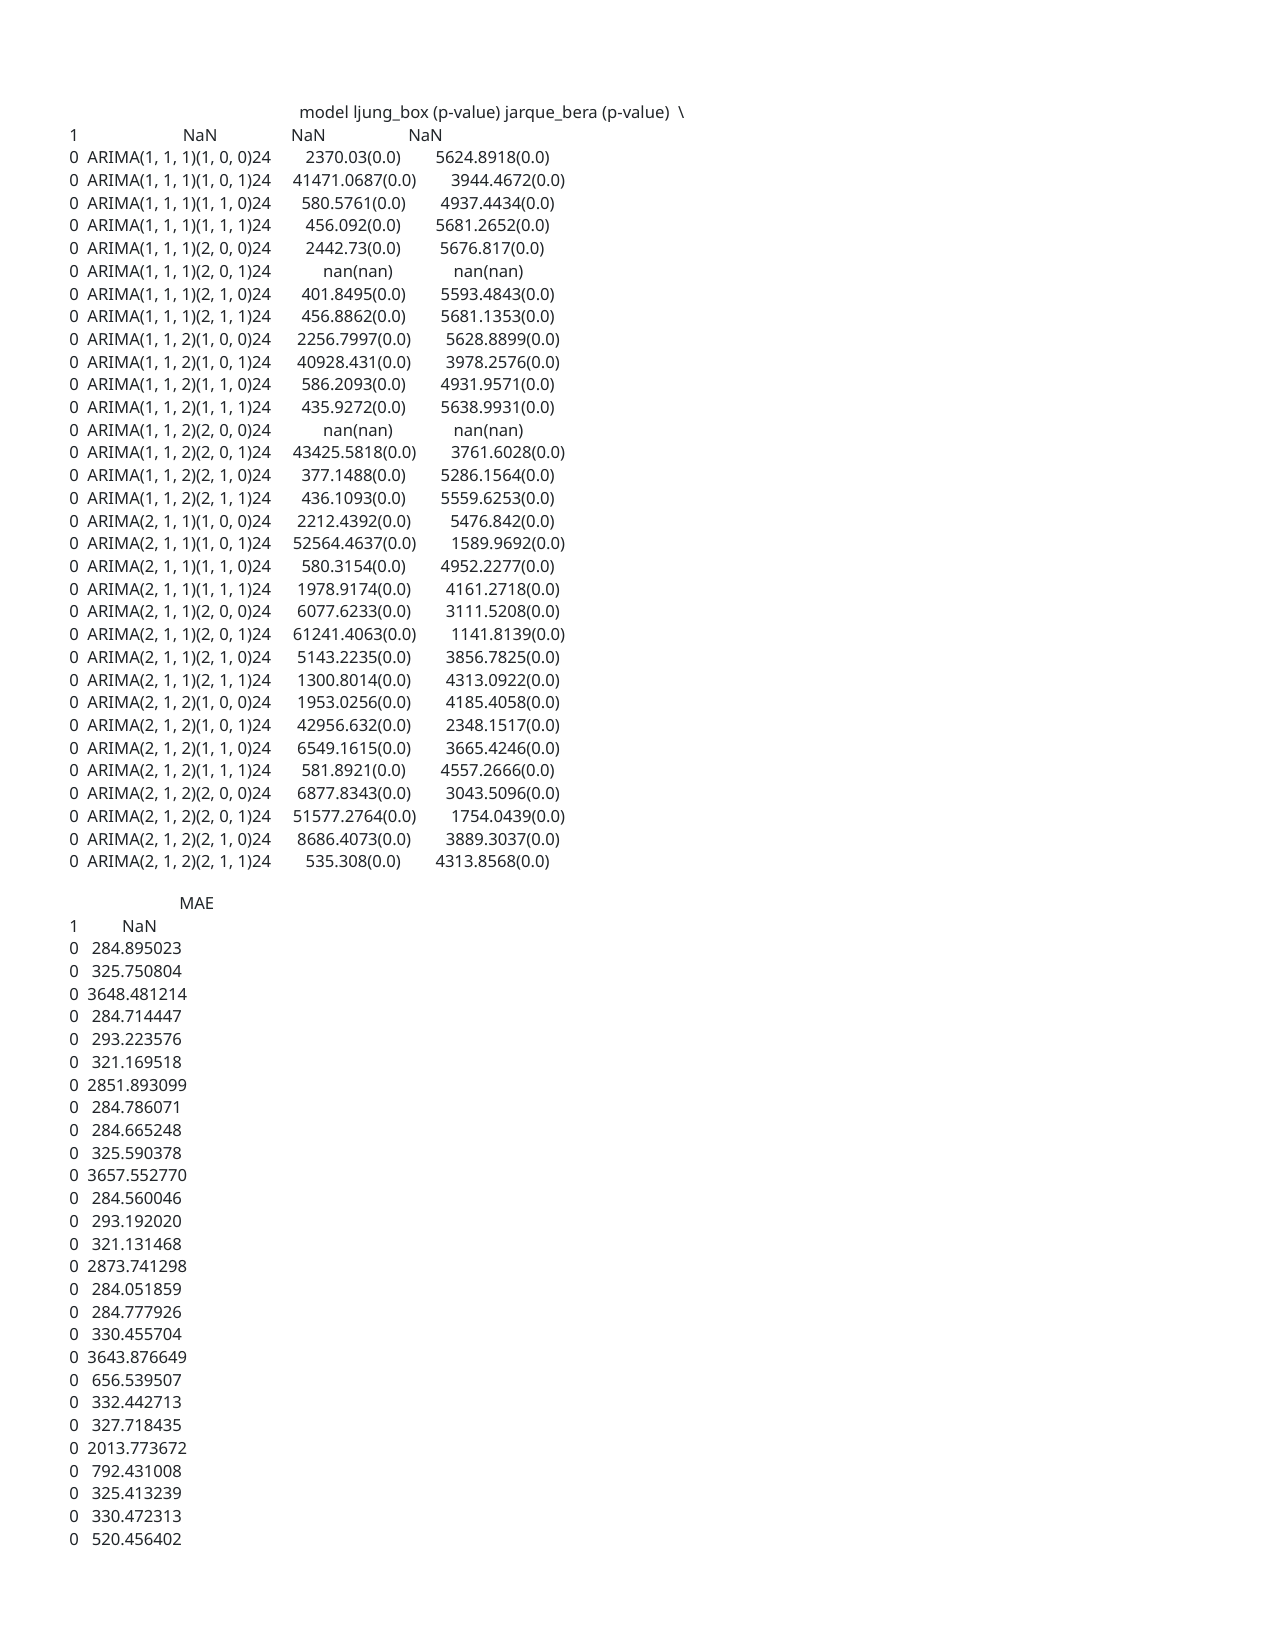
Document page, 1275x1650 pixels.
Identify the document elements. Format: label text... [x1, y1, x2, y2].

text 1 NaN [69, 914, 1194, 937]
text 0 327.718435 [69, 1414, 1194, 1436]
text 0 ARIMA(2, 1, 1)(1, 1, 1)24 1978.9174(0.0) 4161.2718(0.0) [69, 577, 1194, 600]
text MAE [69, 891, 1194, 914]
text 0 332.442713 [69, 1391, 1194, 1414]
text 0 284.665248 [69, 1118, 1194, 1141]
text 0 284.051859 [69, 1277, 1194, 1300]
text 0 3657.552770 [69, 1164, 1194, 1187]
text 0 284.560046 [69, 1187, 1194, 1209]
text 0 ARIMA(1, 1, 2)(2, 0, 1)24 43425.5818(0.0) 3761.6028(0.0) [69, 441, 1194, 464]
text 0 ARIMA(1, 1, 2)(1, 0, 1)24 40928.431(0.0) 3978.2576(0.0) [69, 350, 1194, 373]
text 0 284.895023 [69, 937, 1194, 959]
text 0 ARIMA(2, 1, 1)(2, 1, 0)24 5143.2235(0.0) 3856.7825(0.0) [69, 645, 1194, 668]
text 0 ARIMA(1, 1, 2)(1, 1, 0)24 586.2093(0.0) 4931.9571(0.0) [69, 373, 1194, 396]
text 0 ARIMA(1, 1, 1)(2, 0, 0)24 2442.73(0.0) 5676.817(0.0) [69, 237, 1194, 259]
text 0 ARIMA(2, 1, 2)(1, 1, 0)24 6549.1615(0.0) 3665.4246(0.0) [69, 736, 1194, 759]
text 0 3648.481214 [69, 982, 1194, 1005]
text 0 ARIMA(2, 1, 1)(2, 0, 1)24 61241.4063(0.0) 1141.8139(0.0) [69, 623, 1194, 645]
text 0 284.714447 [69, 1005, 1194, 1028]
text 0 321.169518 [69, 1050, 1194, 1073]
text 0 2851.893099 [69, 1073, 1194, 1096]
text 0 ARIMA(2, 1, 2)(2, 0, 1)24 51577.2764(0.0) 1754.0439(0.0) [69, 804, 1194, 827]
text 0 325.413239 [69, 1482, 1194, 1504]
text 0 293.223576 [69, 1028, 1194, 1050]
text 0 ARIMA(1, 1, 1)(2, 0, 1)24 nan(nan) nan(nan) [69, 259, 1194, 282]
text 0 ARIMA(1, 1, 1)(1, 0, 0)24 2370.03(0.0) 5624.8918(0.0) [69, 146, 1194, 168]
text 0 2013.773672 [69, 1436, 1194, 1459]
text 0 3643.876649 [69, 1346, 1194, 1368]
text 0 ARIMA(2, 1, 1)(2, 0, 0)24 6077.6233(0.0) 3111.5208(0.0) [69, 600, 1194, 623]
text 0 325.590378 [69, 1141, 1194, 1164]
text 0 325.750804 [69, 959, 1194, 982]
text 0 2873.741298 [69, 1255, 1194, 1277]
text 0 284.786071 [69, 1096, 1194, 1118]
text 0 ARIMA(2, 1, 1)(1, 1, 0)24 580.3154(0.0) 4952.2277(0.0) [69, 554, 1194, 577]
text 0 321.131468 [69, 1232, 1194, 1255]
text 0 ARIMA(2, 1, 1)(1, 0, 1)24 52564.4637(0.0) 1589.9692(0.0) [69, 532, 1194, 554]
text 0 ARIMA(2, 1, 2)(2, 1, 0)24 8686.4073(0.0) 3889.3037(0.0) [69, 827, 1194, 850]
text 0 ARIMA(1, 1, 2)(1, 1, 1)24 435.9272(0.0) 5638.9931(0.0) [69, 396, 1194, 418]
text 0 330.472313 [69, 1504, 1194, 1527]
text 0 ARIMA(1, 1, 1)(1, 1, 1)24 456.092(0.0) 5681.2652(0.0) [69, 214, 1194, 237]
text 0 ARIMA(1, 1, 2)(1, 0, 0)24 2256.7997(0.0) 5628.8899(0.0) [69, 327, 1194, 350]
text 0 ARIMA(2, 1, 2)(1, 0, 0)24 1953.0256(0.0) 4185.4058(0.0) [69, 691, 1194, 713]
text 0 293.192020 [69, 1209, 1194, 1232]
text 0 792.431008 [69, 1459, 1194, 1482]
text 0 ARIMA(2, 1, 2)(2, 0, 0)24 6877.8343(0.0) 3043.5096(0.0) [69, 782, 1194, 804]
text 0 ARIMA(1, 1, 2)(2, 1, 1)24 436.1093(0.0) 5559.6253(0.0) [69, 486, 1194, 509]
text 0 284.777926 [69, 1300, 1194, 1323]
text 0 ARIMA(2, 1, 1)(1, 0, 0)24 2212.4392(0.0) 5476.842(0.0) [69, 509, 1194, 532]
text 1 NaN NaN NaN [69, 123, 1194, 146]
text 0 ARIMA(1, 1, 1)(2, 1, 1)24 456.8862(0.0) 5681.1353(0.0) [69, 305, 1194, 327]
text 0 ARIMA(1, 1, 1)(1, 1, 0)24 580.5761(0.0) 4937.4434(0.0) [69, 191, 1194, 214]
text 0 ARIMA(2, 1, 2)(1, 1, 1)24 581.8921(0.0) 4557.2666(0.0) [69, 759, 1194, 782]
text 0 ARIMA(2, 1, 2)(1, 0, 1)24 42956.632(0.0) 2348.1517(0.0) [69, 713, 1194, 736]
text 0 ARIMA(1, 1, 1)(1, 0, 1)24 41471.0687(0.0) 3944.4672(0.0) [69, 168, 1194, 191]
text 0 ARIMA(1, 1, 2)(2, 1, 0)24 377.1488(0.0) 5286.1564(0.0) [69, 464, 1194, 486]
text 0 520.456402 [69, 1527, 1194, 1550]
text 0 ARIMA(2, 1, 1)(2, 1, 1)24 1300.8014(0.0) 4313.0922(0.0) [69, 668, 1194, 691]
text 0 ARIMA(1, 1, 1)(2, 1, 0)24 401.8495(0.0) 5593.4843(0.0) [69, 282, 1194, 305]
text 0 330.455704 [69, 1323, 1194, 1346]
text model ljung_box (p-value) jarque_bera (p-value) \ [69, 100, 1194, 123]
text 0 656.539507 [69, 1368, 1194, 1391]
text 0 ARIMA(1, 1, 2)(2, 0, 0)24 nan(nan) nan(nan) [69, 418, 1194, 441]
text 0 ARIMA(2, 1, 2)(2, 1, 1)24 535.308(0.0) 4313.8568(0.0) [69, 850, 1194, 872]
